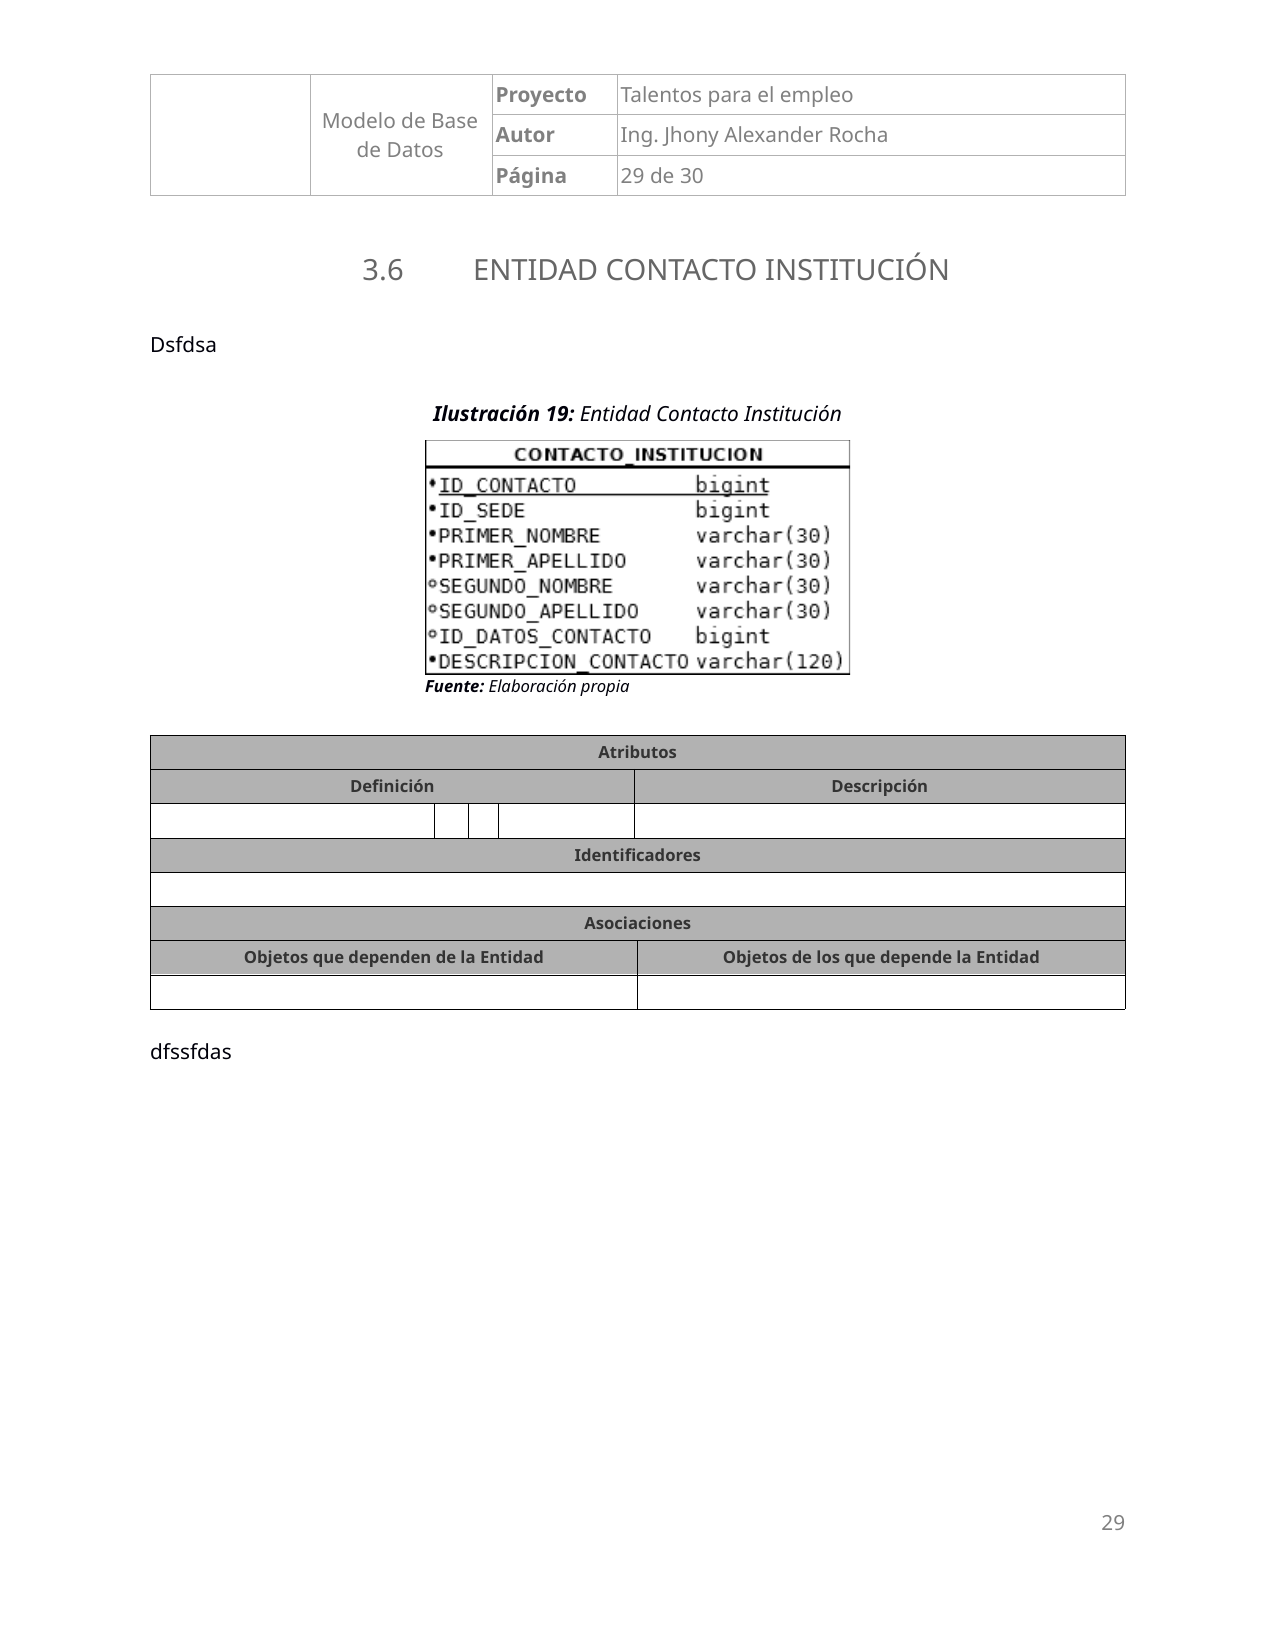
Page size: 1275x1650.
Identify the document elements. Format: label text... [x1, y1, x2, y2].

text Dsfdsa [150, 330, 1125, 358]
table_cell Objetos que dependen de la Entidad [151, 941, 637, 974]
table_cell [151, 976, 637, 1009]
picture [425, 440, 851, 675]
table_cell Descripción [635, 770, 1125, 803]
text Ilustración 19: Entidad Contacto Institución [425, 399, 850, 440]
table_cell [635, 804, 1125, 837]
text Fuente: Elaboración propia [425, 675, 850, 697]
table_cell [638, 976, 1125, 1009]
table_cell [469, 804, 498, 837]
table_cell [151, 804, 434, 837]
table_cell [435, 804, 468, 837]
table_cell Asociaciones [151, 907, 1125, 940]
subtitle Entidad Contacto Institución [179, 249, 1125, 289]
text dfssfdas [150, 1037, 1125, 1066]
table_cell [151, 873, 1125, 906]
table_cell Objetos de los que depende la Entidad [638, 941, 1125, 974]
table_cell Definición [151, 770, 634, 803]
table_header Atributos [151, 736, 1125, 769]
table_cell Identificadores [151, 839, 1125, 872]
table_cell [499, 804, 634, 837]
